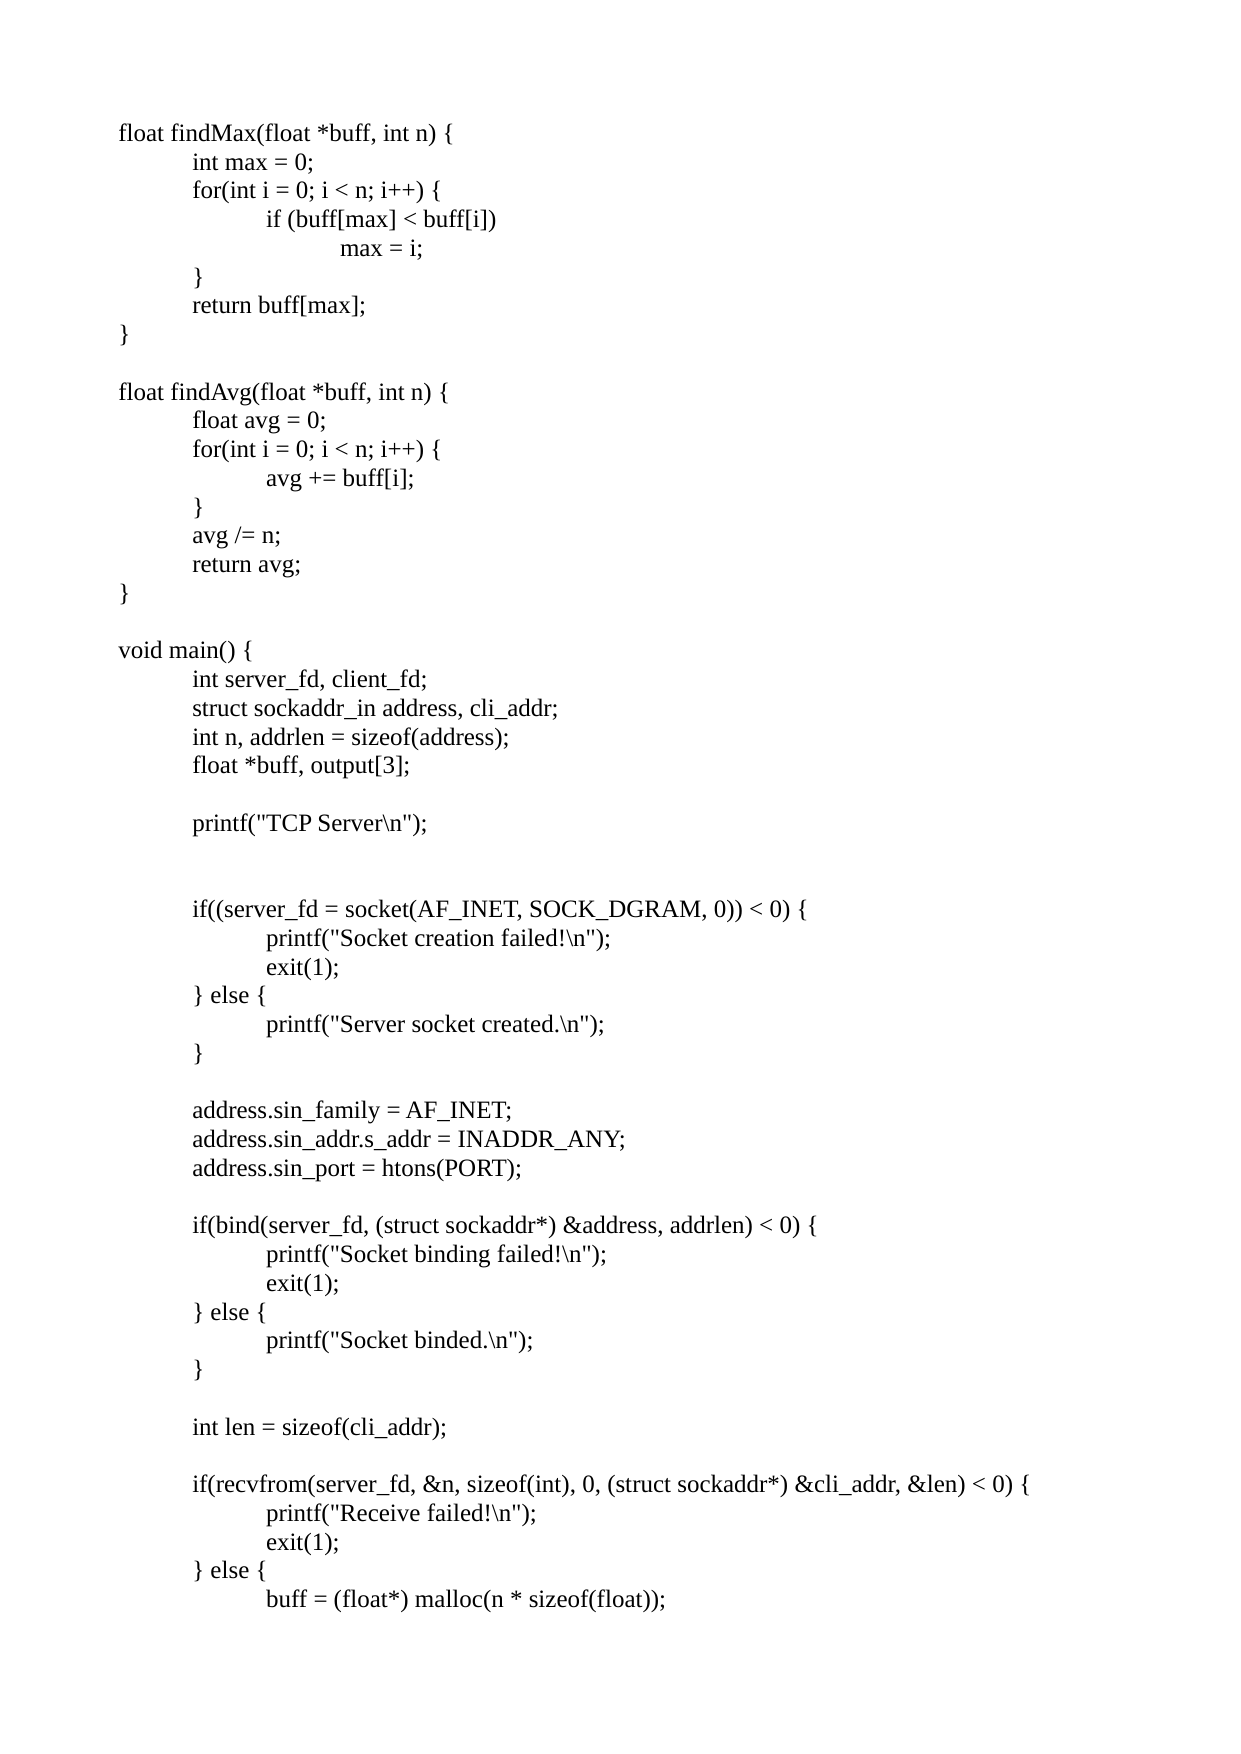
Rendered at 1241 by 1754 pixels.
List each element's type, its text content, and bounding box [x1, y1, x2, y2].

text } [118, 1038, 1122, 1067]
text } [118, 319, 1122, 348]
text for(int i = 0; i < n; i++) { [118, 176, 1122, 204]
text for(int i = 0; i < n; i++) { [118, 434, 1122, 463]
text void main() { [118, 636, 1122, 664]
text } else { [118, 981, 1122, 1009]
text } [118, 262, 1122, 291]
text avg /= n; [118, 521, 1122, 549]
text printf("Receive failed!\n"); [118, 1498, 1122, 1527]
text if (buff[max] < buff[i]) [118, 204, 1122, 233]
text } else { [118, 1556, 1122, 1584]
text exit(1); [118, 1527, 1122, 1556]
text exit(1); [118, 1268, 1122, 1297]
text int max = 0; [118, 147, 1122, 176]
text } else { [118, 1297, 1122, 1326]
text printf("Socket creation failed!\n"); [118, 923, 1122, 952]
text float findAvg(float *buff, int n) { [118, 377, 1122, 406]
text } [118, 1354, 1122, 1383]
text address.sin_port = htons(PORT); [118, 1153, 1122, 1182]
text if(recvfrom(server_fd, &n, sizeof(int), 0, (struct sockaddr*) &cli_addr, &len) < 0) { [118, 1469, 1122, 1498]
text buff = (float*) malloc(n * sizeof(float)); [118, 1584, 1122, 1613]
text printf("TCP Server\n"); [118, 808, 1122, 837]
text if(bind(server_fd, (struct sockaddr*) &address, addrlen) < 0) { [118, 1211, 1122, 1239]
text int n, addrlen = sizeof(address); [118, 722, 1122, 751]
text } [118, 492, 1122, 521]
text if((server_fd = socket(AF_INET, SOCK_DGRAM, 0)) < 0) { [118, 894, 1122, 923]
text exit(1); [118, 952, 1122, 981]
text address.sin_addr.s_addr = INADDR_ANY; [118, 1124, 1122, 1153]
text int len = sizeof(cli_addr); [118, 1412, 1122, 1441]
text } [118, 578, 1122, 607]
text return buff[max]; [118, 291, 1122, 319]
text struct sockaddr_in address, cli_addr; [118, 693, 1122, 722]
text float *buff, output[3]; [118, 751, 1122, 779]
text avg += buff[i]; [118, 463, 1122, 492]
text max = i; [118, 233, 1122, 262]
text printf("Socket binded.\n"); [118, 1326, 1122, 1354]
text address.sin_family = AF_INET; [118, 1096, 1122, 1124]
text int server_fd, client_fd; [118, 664, 1122, 693]
text printf("Socket binding failed!\n"); [118, 1239, 1122, 1268]
text printf("Server socket created.\n"); [118, 1009, 1122, 1038]
text float findMax(float *buff, int n) { [118, 118, 1122, 147]
text return avg; [118, 549, 1122, 578]
text float avg = 0; [118, 406, 1122, 434]
